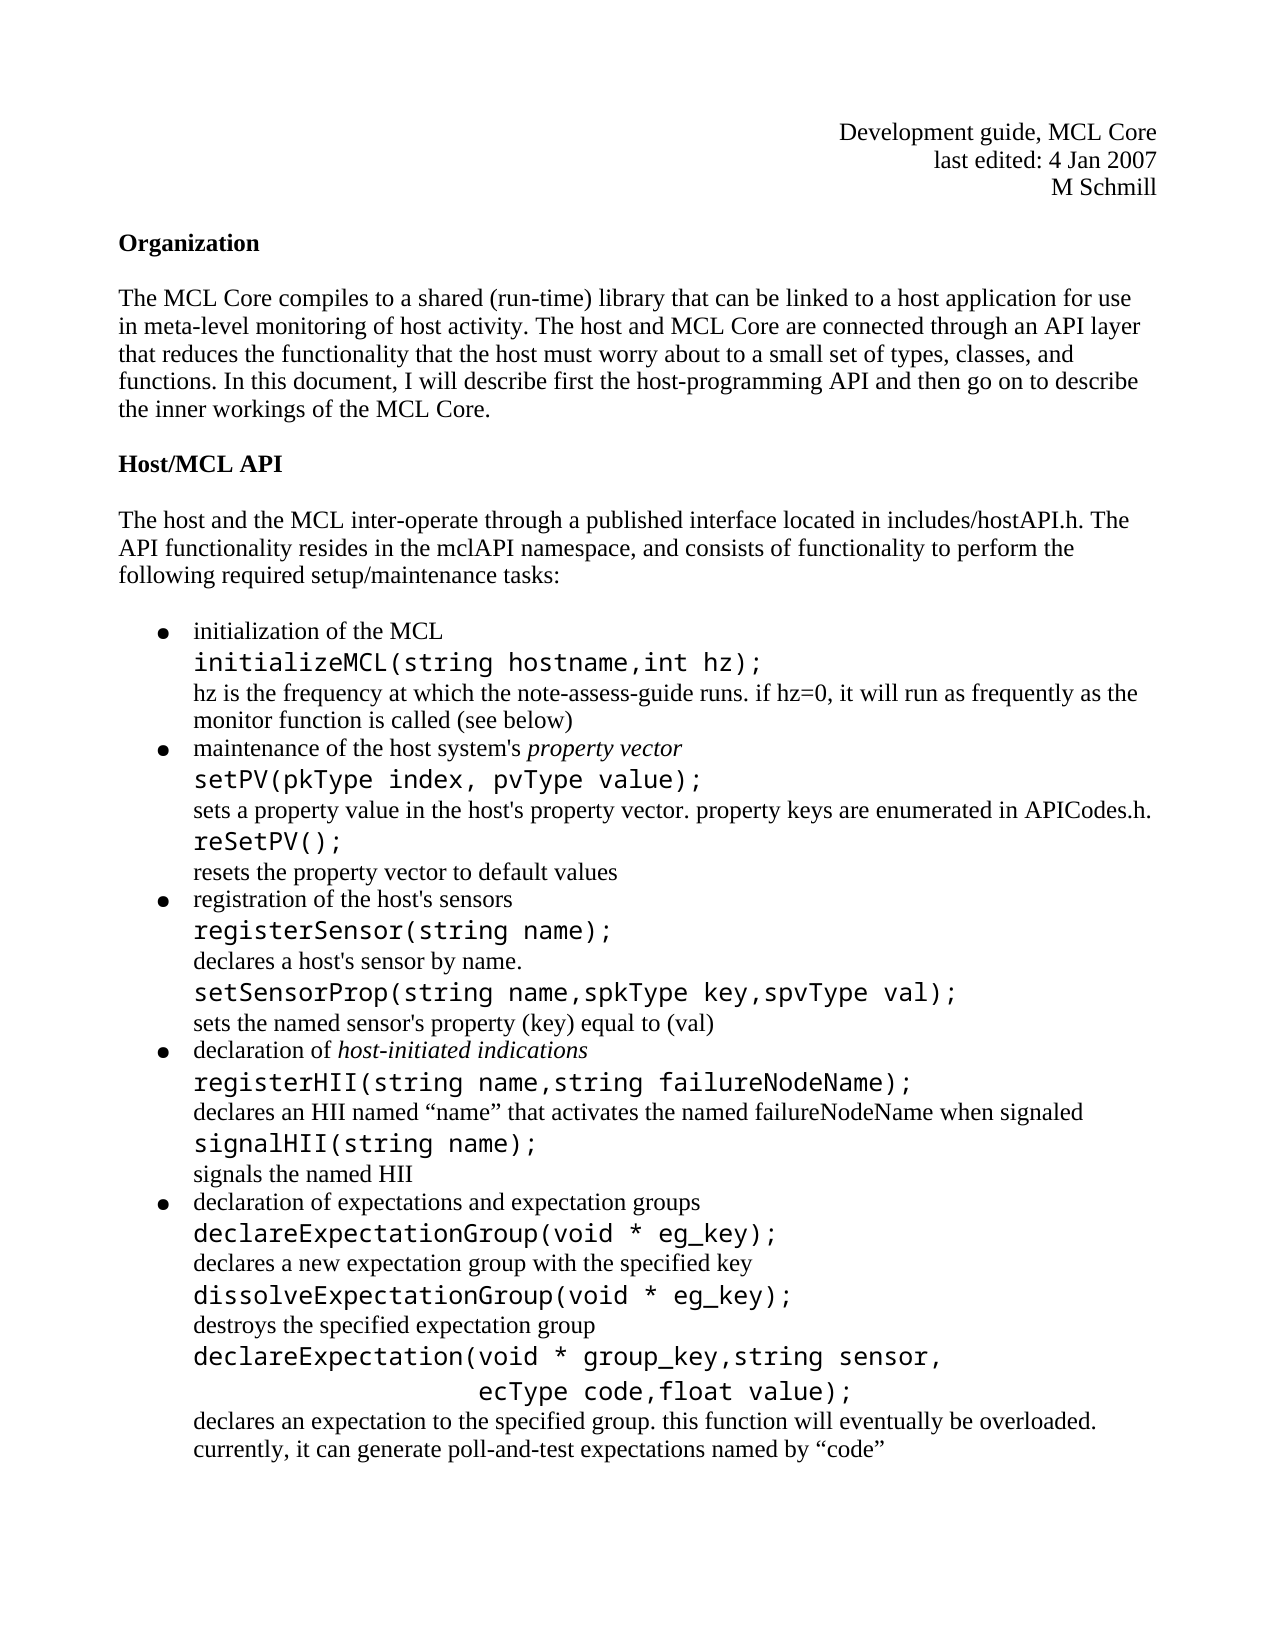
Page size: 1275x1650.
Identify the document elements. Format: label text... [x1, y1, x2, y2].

list dissolveExpectationGroup(void * eg_key); destroys the specified expectation group [156, 1277, 1157, 1339]
text The MCL Core compiles to a shared (run-time) library that can be linked to a host application for use in meta-level monitoring of host activity. The host and MCL Core are connected through an API layer that reduces the functionality that the host must worry about to a small set of types, classes, and functions. In this document, I will describe first the host-programming API and then go on to describe the inner workings of the MCL Core. [118, 284, 1157, 423]
list declareExpectation(void * group_key,string sensor, ecType code,float value); declares an expectation to the specified group. this function will eventually be overloaded. currently, it can generate poll-and-test expectations named by “code” [156, 1339, 1157, 1490]
list declaration of host-initiated indications registerHII(string name,string failureNodeName); declares an HII named “name” that activates the named failureNodeName when signaled signalHII(string name); signals the named HII [156, 1037, 1157, 1188]
list maintenance of the host system's property vector setPV(pkType index, pvType value); sets a property value in the host's property vector. property keys are enumerated in APICodes.h. reSetPV(); resets the property vector to default values [156, 734, 1157, 885]
text The host and the MCL inter-operate through a published interface located in includes/hostAPI.h. The API functionality resides in the mclAPI namespace, and consists of functionality to perform the following required setup/maintenance tasks: [118, 506, 1157, 589]
text last edited: 4 Jan 2007 [118, 146, 1157, 173]
list declaration of expectations and expectation groups declareExpectationGroup(void * eg_key); declares a new expectation group with the specified key [156, 1188, 1157, 1277]
text M Schmill [118, 173, 1157, 201]
list initialization of the MCL initializeMCL(string hostname,int hz); hz is the frequency at which the note-assess-guide runs. if hz=0, it will run as frequently as the monitor function is called (see below) [156, 617, 1157, 734]
text Development guide, MCL Core [118, 118, 1157, 146]
list registration of the host's sensors registerSensor(string name); declares a host's sensor by name. setSensorProp(string name,spkType key,spvType val); sets the named sensor's property (key) equal to (val) [156, 885, 1157, 1037]
text Host/MCL API [118, 451, 1157, 478]
text Organization [118, 229, 1157, 257]
